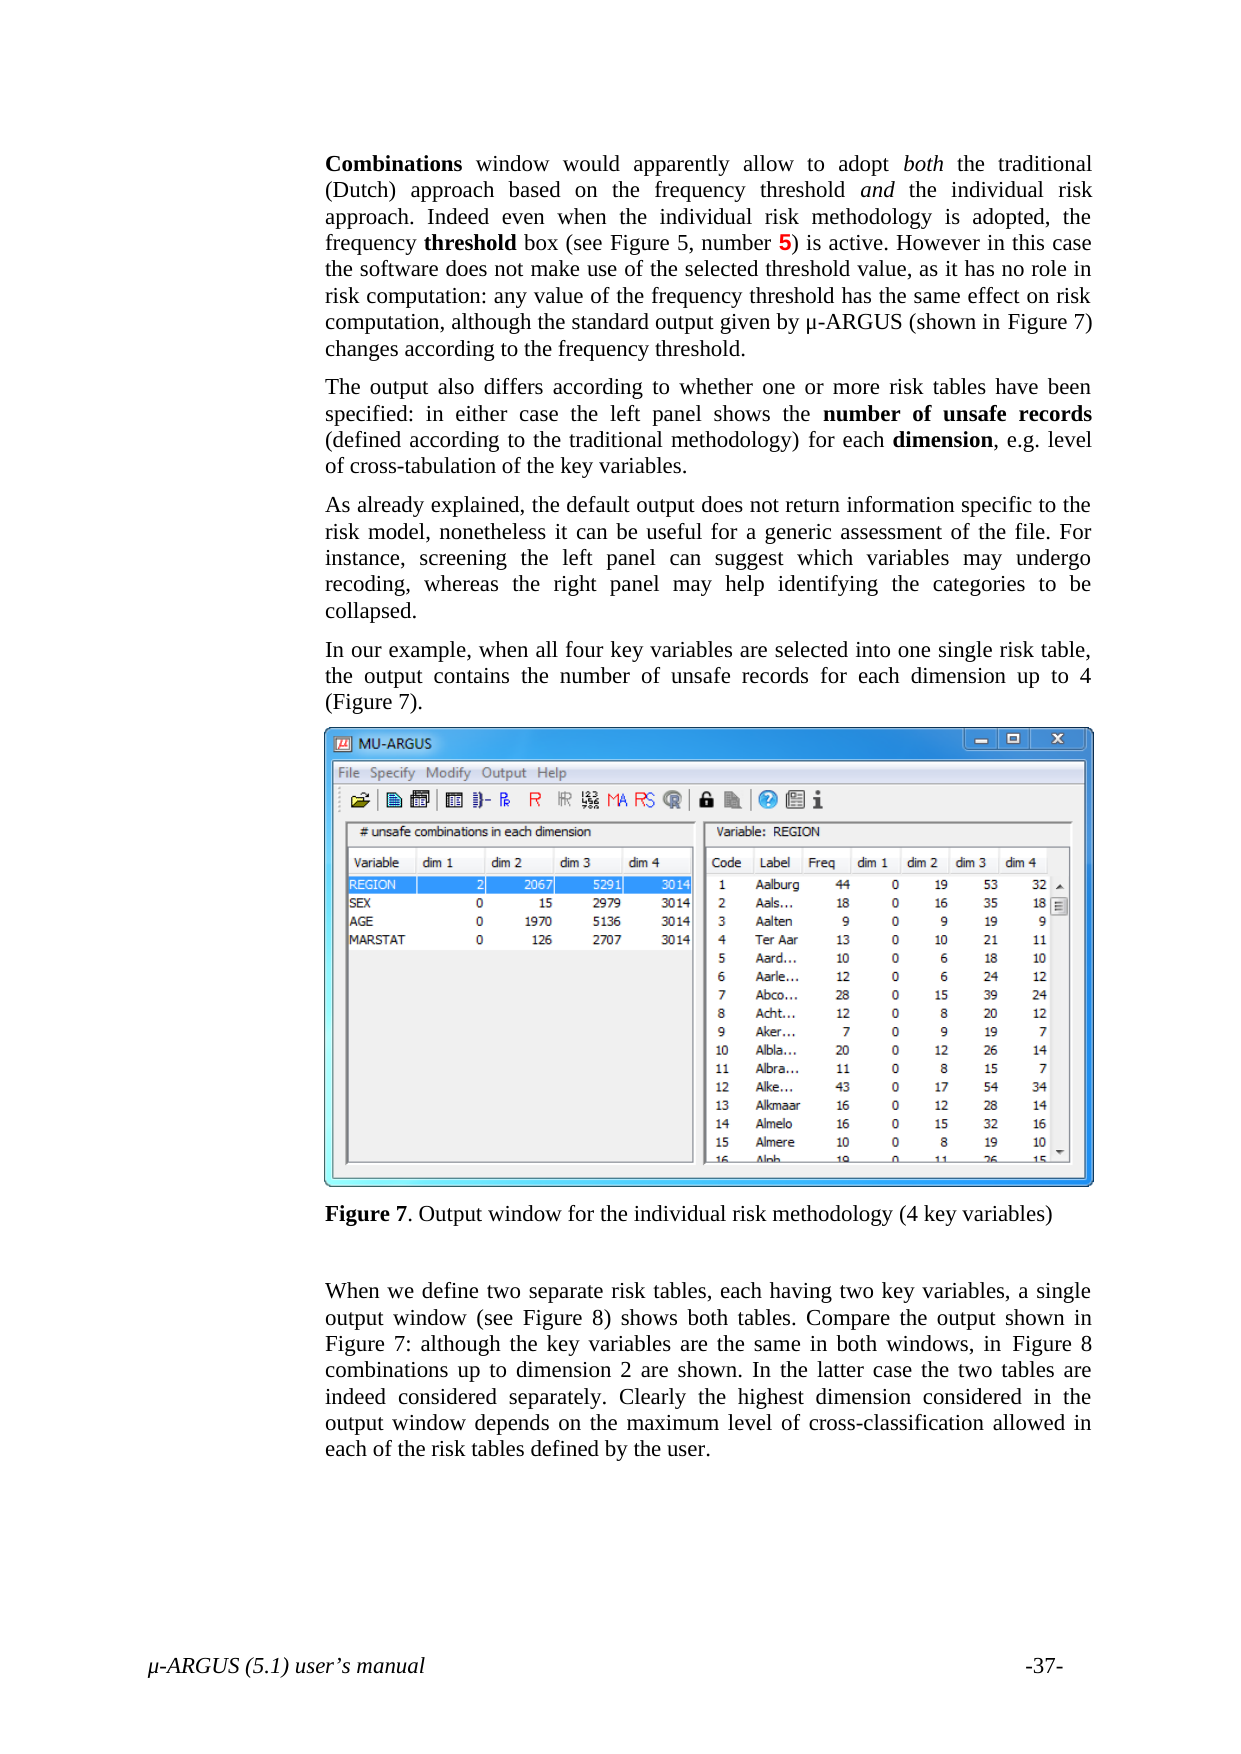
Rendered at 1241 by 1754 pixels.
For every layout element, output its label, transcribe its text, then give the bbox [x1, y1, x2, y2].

text Combinations window would apparently allow to adopt both the traditional (Dutch) approach based on the frequency threshold and the individual risk approach. Indeed even when the individual risk methodology is adopted, the frequency threshold box (see Figure 5, number 5) is active. However in this case the software does not make use of the selected threshold value, as it has no role in risk computation: any value of the frequency threshold has the same effect on risk computation, although the standard output given by μ-ARGUS (shown in Figure 7) changes according to the frequency threshold. [325, 150, 1092, 361]
text Figure 7. Output window for the individual risk methodology (4 key variables) [325, 1200, 1092, 1226]
text In our example, when all four key variables are selected into one single risk table, the output contains the number of unsafe records for each dimension up to 4 (Figure 7). [325, 636, 1092, 715]
text When we define two separate risk tables, each having two key variables, a single output window (see Figure 8) shows both tables. Compare the output shown in Figure 7: although the key variables are the same in both windows, in Figure 8 combinations up to dimension 2 are shown. In the latter case the two tables are indeed considered separately. Clearly the highest dimension considered in the output window depends on the maximum level of cross-classification allowed in each of the risk tables defined by the user. [325, 1277, 1092, 1462]
text The output also differs according to whether one or more risk tables have been specified: in either case the left panel shows the number of unsafe records (defined according to the traditional methodology) for each dimension, e.g. level of cross-tabulation of the key variables. [325, 373, 1092, 479]
picture [324, 727, 1094, 1187]
text As already explained, the default output does not return information specific to the risk model, nonetheless it can be useful for a generic assessment of the file. For instance, screening the left panel can suggest which variables may undergo recoding, whereas the right panel may help identifying the categories to be collapsed. [325, 491, 1092, 623]
